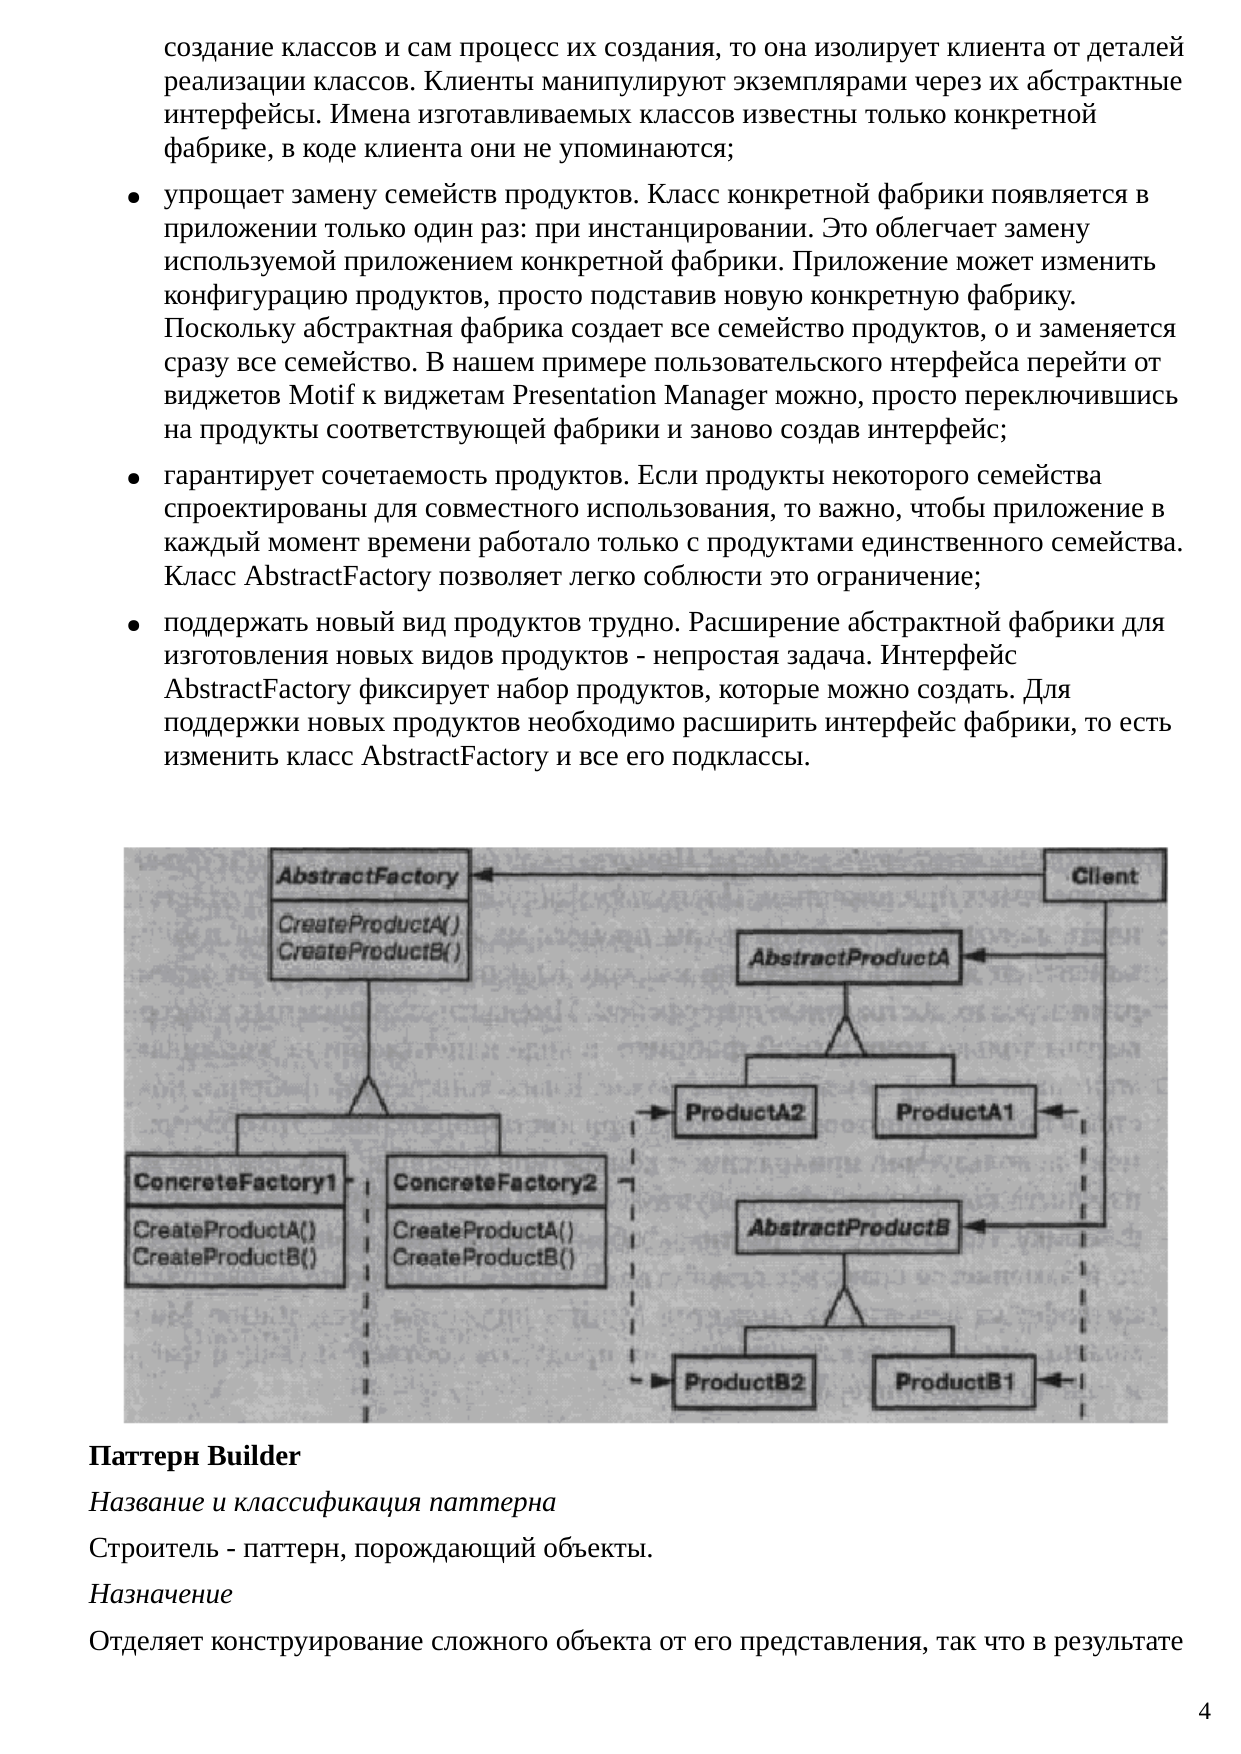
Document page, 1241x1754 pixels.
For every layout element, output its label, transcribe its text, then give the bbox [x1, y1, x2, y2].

text Паттерн Builder [88, 830, 1211, 1472]
list упрощает замену семейств продуктов. Класс конкретной фабрики появляется в приложении только один раз: при инстанцировании. Это облегчает замену используемой приложением конкретной фабрики. Приложение может изменить конфигурацию продуктов, просто подставив новую конкретную фабрику. Поскольку абстрактная фабрика создает все семейство продуктов, о и заменяется сразу все семейство. В нашем примере пользовательского нтерфейса перейти от виджетов Motif к виджетам Presentation Manager можно, просто переключившись на продукты соответствующей фабрики и заново создав интерфейс; [126, 176, 1211, 444]
text Назначение [88, 1577, 1211, 1610]
list гарантирует сочетаемость продуктов. Если продукты некоторого семейства спроектированы для совместного использования, то важно, чтобы приложение в каждый момент времени работало только с продуктами единственного семейства. Класс AbstractFactory позволяет легко соблюсти это ограничение; [126, 457, 1211, 591]
text Название и классификация паттерна [88, 1484, 1211, 1518]
list создание классов и сам процесс их создания, то она изолирует клиента от деталей реализации классов. Клиенты манипулируют экземплярами через их абстрактные интерфейсы. Имена изготавливаемых классов известны только конкретной фабрике, в коде клиента они не упоминаются; [126, 29, 1211, 164]
text Отделяет конструирование сложного объекта от его представления, так что в результате [88, 1623, 1211, 1656]
list поддержать новый вид продуктов трудно. Расширение абстрактной фабрики для изготовления новых видов продуктов - непростая задача. Интерфейс AbstractFactory фиксирует набор продуктов, которые можно создать. Для поддержки новых продуктов необходимо расширить интерфейс фабрики, то есть изменить класс AbstractFactory и все его подклассы. [126, 604, 1211, 771]
text Строитель - паттерн, порождающий объекты. [88, 1531, 1211, 1564]
